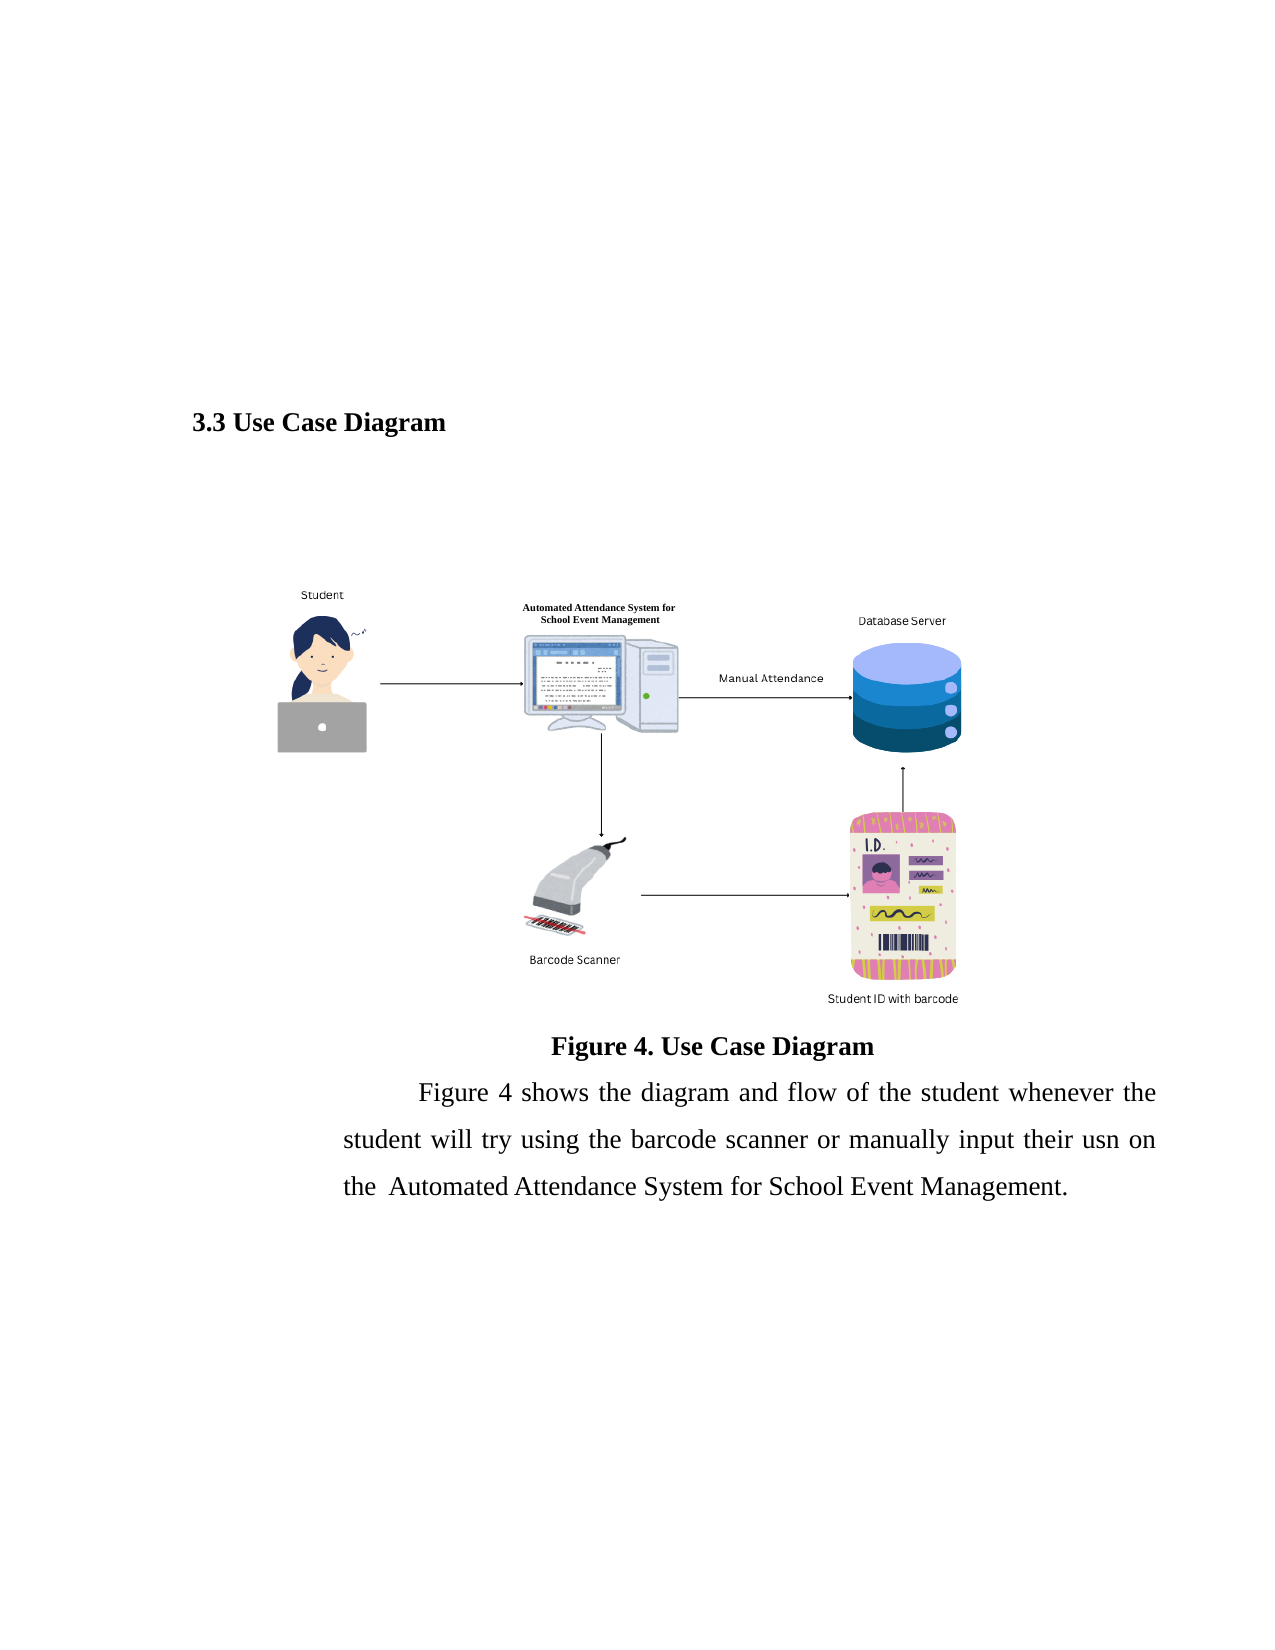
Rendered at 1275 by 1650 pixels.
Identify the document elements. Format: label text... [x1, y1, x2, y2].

text Figure 4. Use Case Diagram [193, 983, 1157, 1061]
text 3.3 Use Case Diagram [118, 406, 1157, 437]
text Figure 4 shows the diagram and flow of the student whenever the student will try using the barcode scanner or manually input their usn on the Automated Attendance System for School Event Management. [343, 1076, 1157, 1201]
picture [265, 568, 982, 1030]
